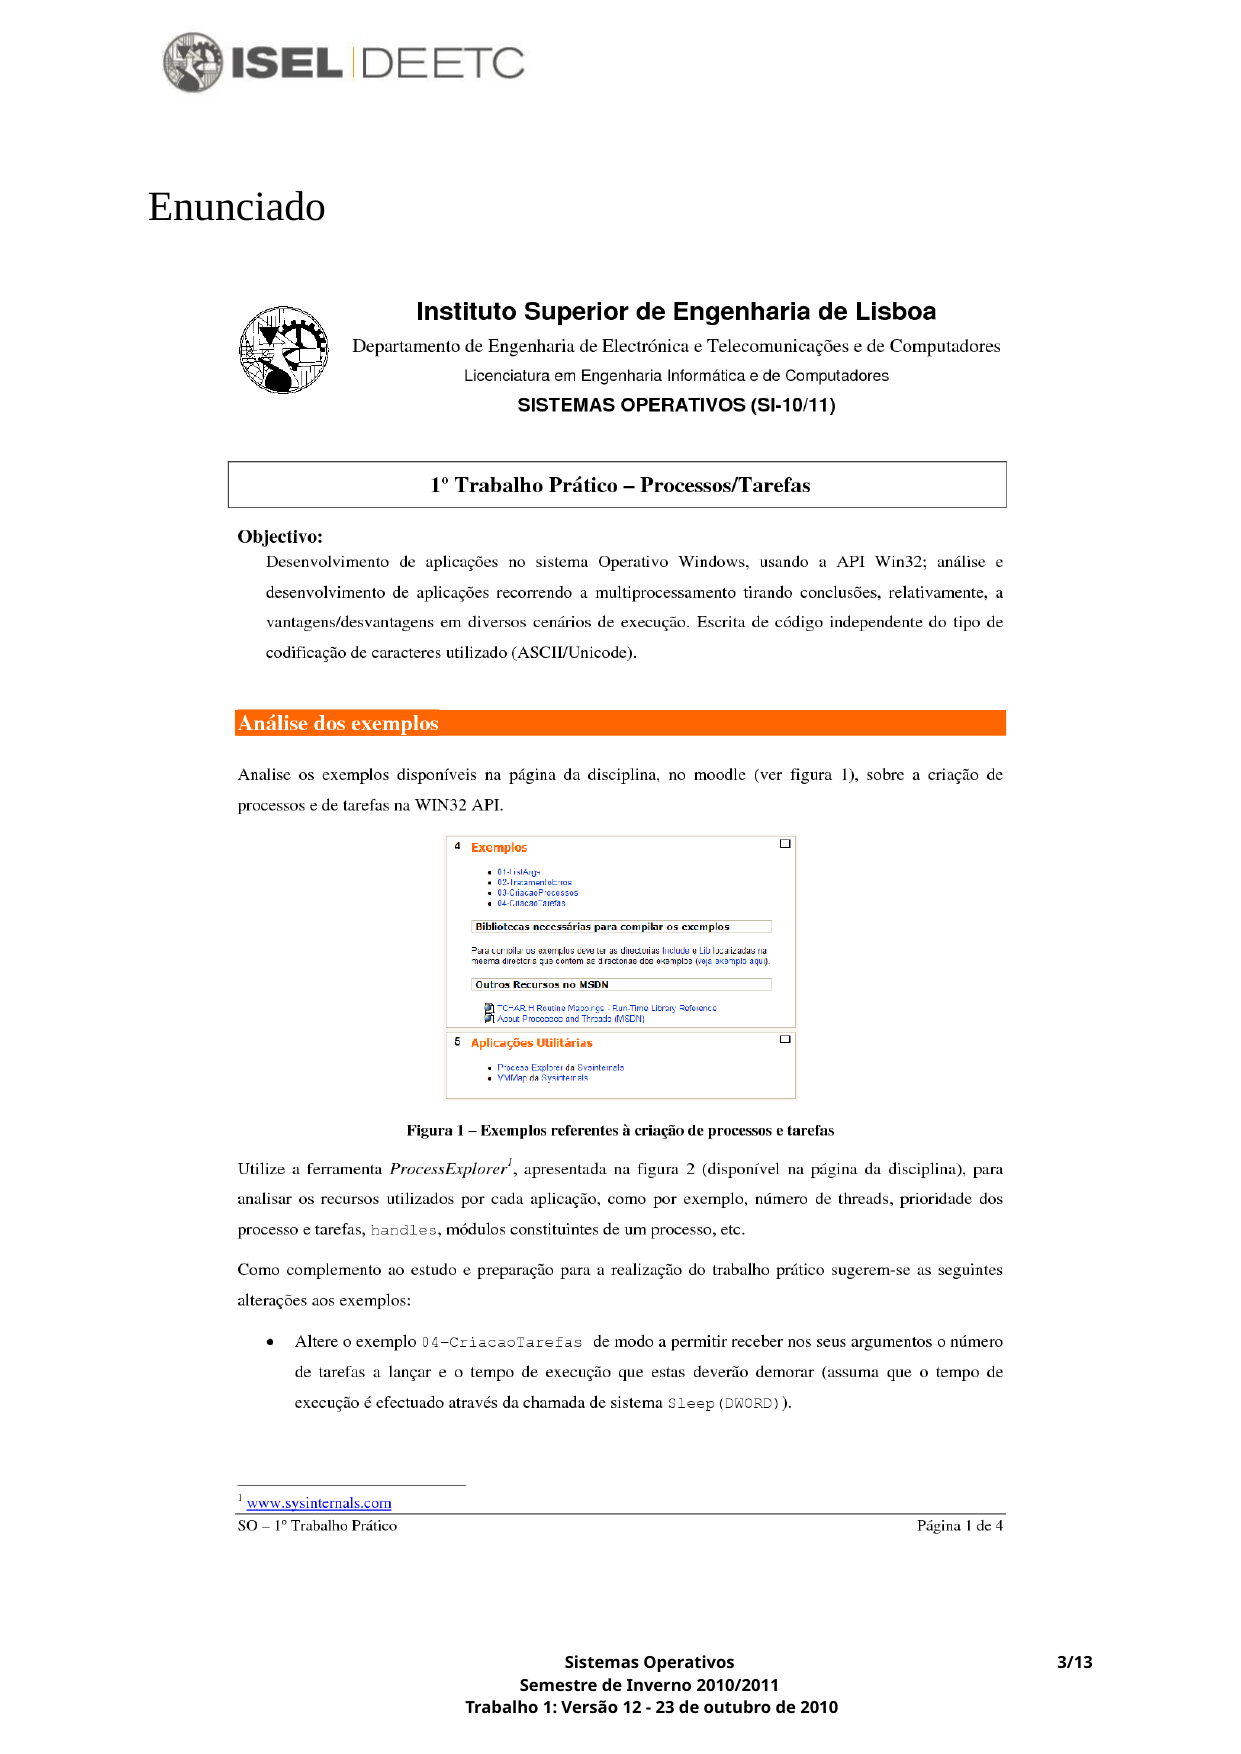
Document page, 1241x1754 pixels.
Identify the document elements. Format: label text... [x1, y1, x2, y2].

picture [147, 241, 1093, 1579]
picture [153, 17, 555, 118]
subtitle Enunciado [148, 181, 1093, 229]
